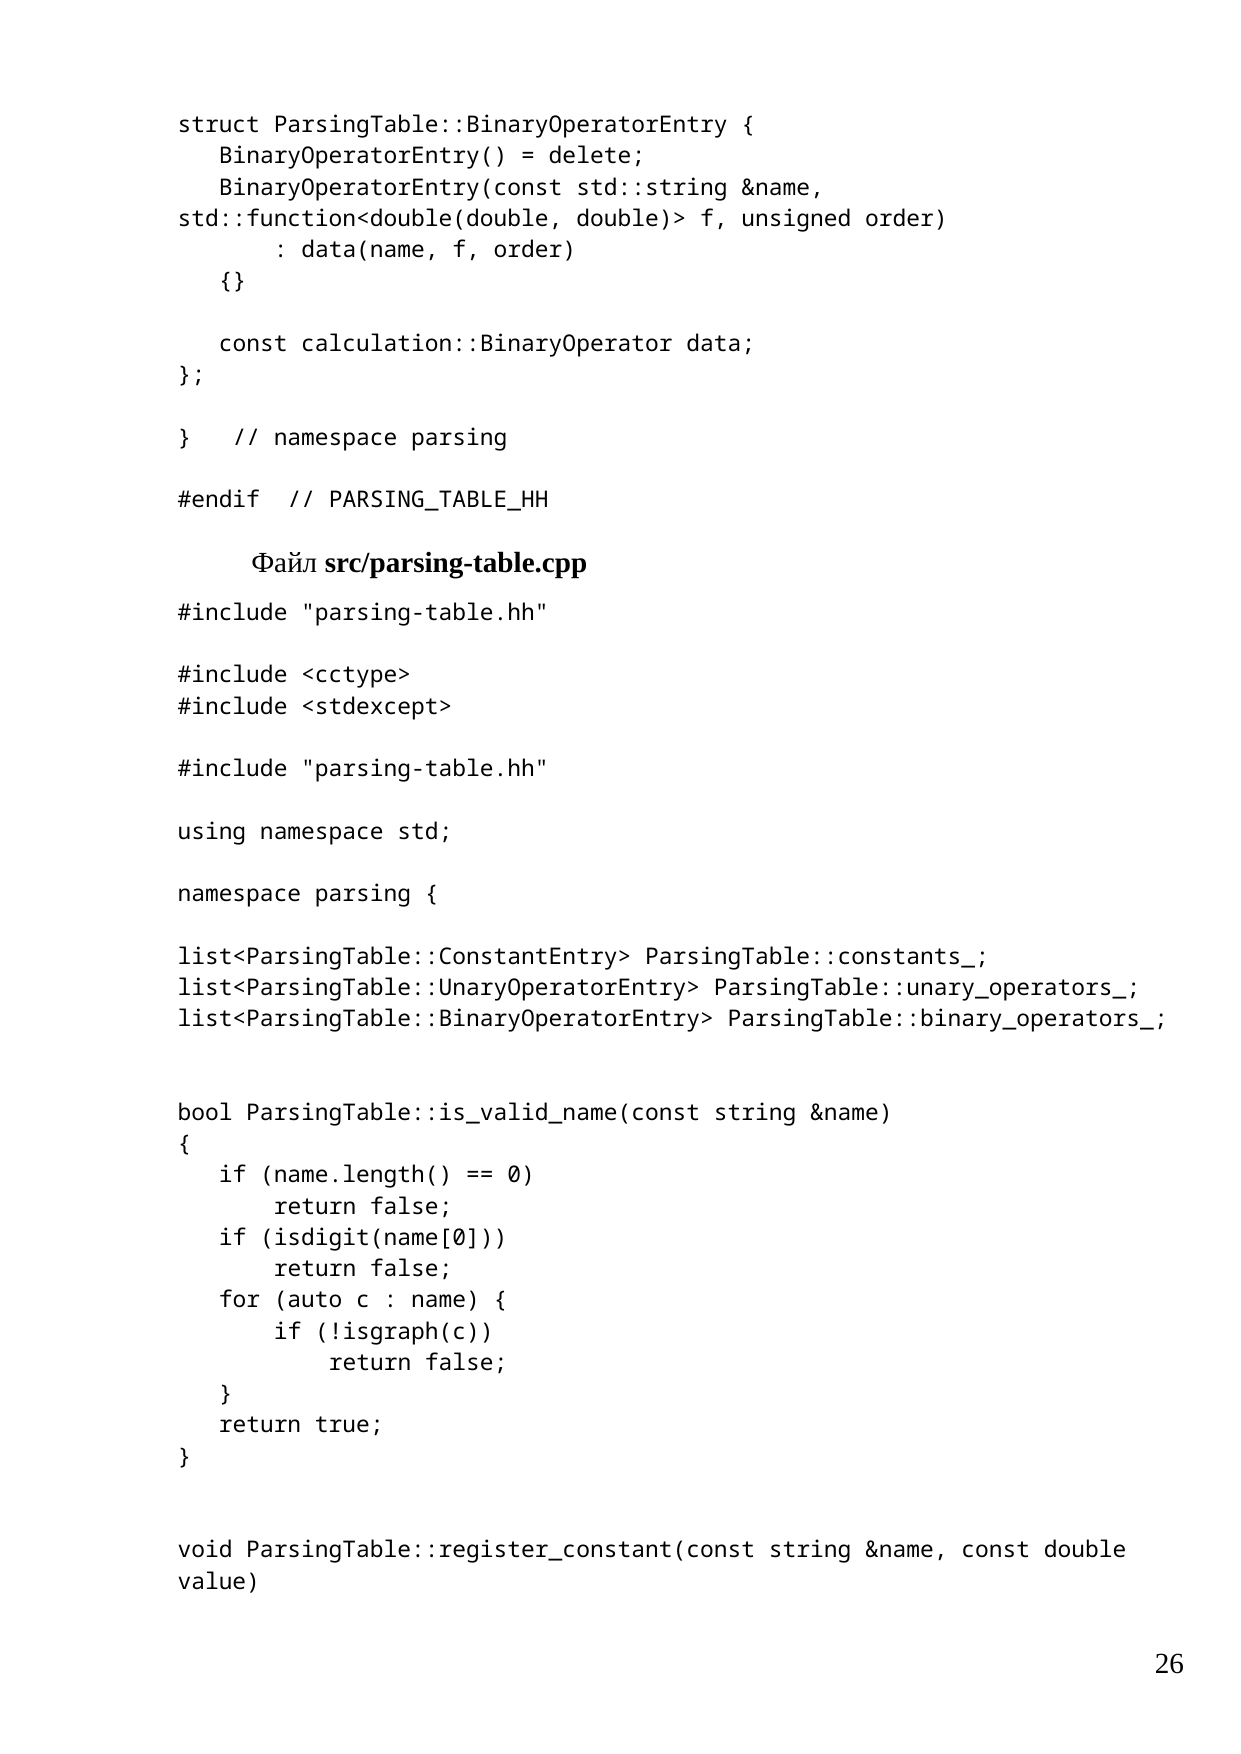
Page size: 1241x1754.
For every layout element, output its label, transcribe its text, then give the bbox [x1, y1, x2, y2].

text Файл src/parsing-table.cpp [177, 546, 1183, 579]
text struct ParsingTable::BinaryOperatorEntry { BinaryOperatorEntry() = delete; BinaryOperatorEntry(const std::string &name, std::function<double(double, double)> f, unsigned order) : data(name, f, order) {} const calculation::BinaryOperator data; }; } // namespace parsing #endif // PARSING_TABLE_HH [177, 108, 1183, 546]
text #include "parsing-table.hh" #include <cctype> #include <stdexcept> #include "parsing-table.hh" using namespace std; namespace parsing { list<ParsingTable::ConstantEntry> ParsingTable::constants_; list<ParsingTable::UnaryOperatorEntry> ParsingTable::unary_operators_; list<ParsingTable::BinaryOperatorEntry> ParsingTable::binary_operators_; bool ParsingTable::is_valid_name(const string &name) { if (name.length() == 0) return false; if (isdigit(name[0])) return false; for (auto c : name) { if (!isgraph(c)) return false; } return true; } void ParsingTable::register_constant(const string &name, const double value) [177, 596, 1183, 1596]
